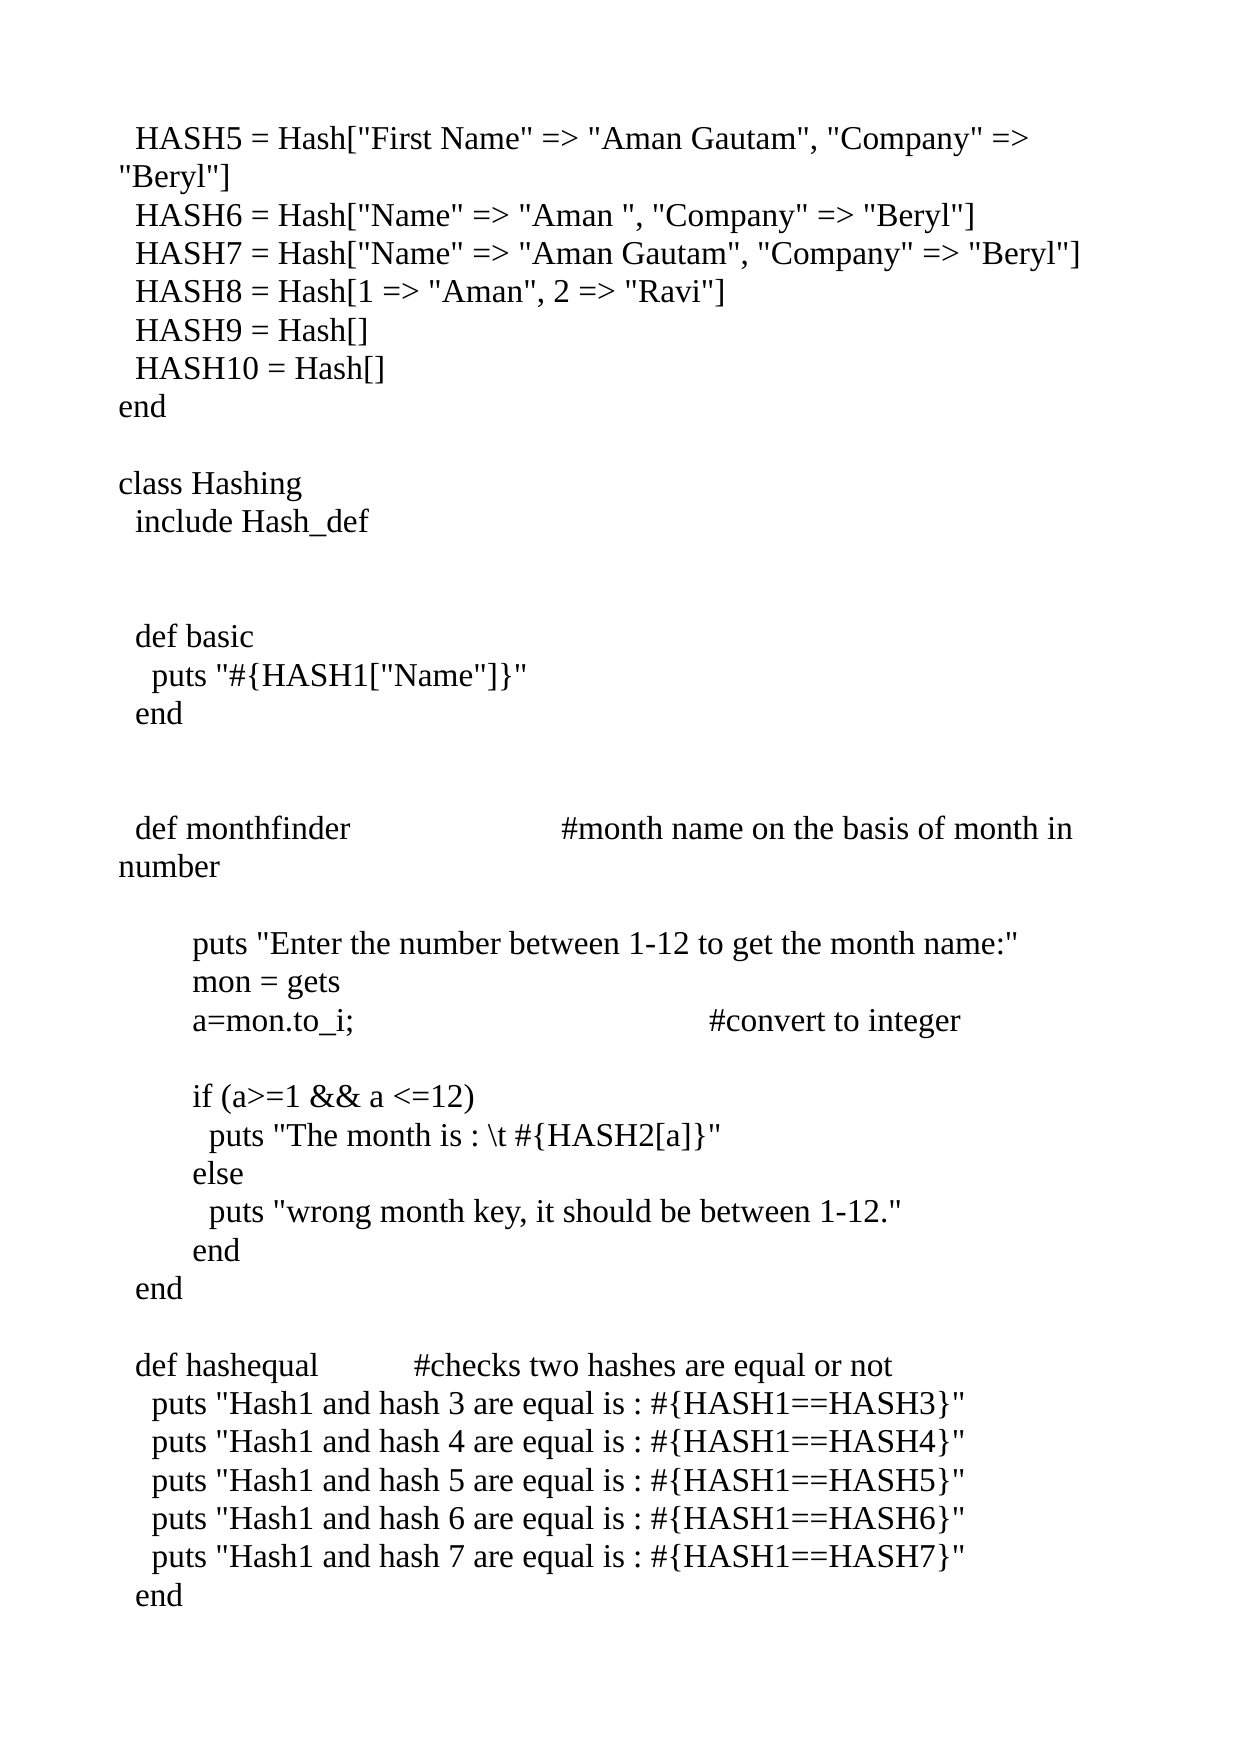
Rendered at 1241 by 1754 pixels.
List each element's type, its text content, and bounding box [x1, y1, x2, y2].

text HASH5 = Hash["First Name" => "Aman Gautam", "Company" => "Beryl"] [118, 118, 1122, 195]
text end [118, 1268, 1122, 1306]
text include Hash_def [118, 501, 1122, 540]
text def hashequal #checks two hashes are equal or not [118, 1345, 1122, 1383]
text puts "Hash1 and hash 7 are equal is : #{HASH1==HASH7}" [118, 1536, 1122, 1575]
text end [118, 386, 1122, 425]
text puts "Hash1 and hash 5 are equal is : #{HASH1==HASH5}" [118, 1460, 1122, 1498]
text class Hashing [118, 463, 1122, 501]
text end [118, 693, 1122, 731]
text puts "Hash1 and hash 3 are equal is : #{HASH1==HASH3}" [118, 1383, 1122, 1421]
text a=mon.to_i; #convert to integer [118, 1000, 1122, 1038]
text HASH10 = Hash[] [118, 348, 1122, 386]
text puts "#{HASH1["Name"]}" [118, 655, 1122, 693]
text puts "The month is : \t #{HASH2[a]}" [118, 1115, 1122, 1153]
text puts "Hash1 and hash 6 are equal is : #{HASH1==HASH6}" [118, 1498, 1122, 1536]
text if (a>=1 && a <=12) [118, 1076, 1122, 1115]
text HASH7 = Hash["Name" => "Aman Gautam", "Company" => "Beryl"] [118, 233, 1122, 271]
text def basic [118, 616, 1122, 655]
text def monthfinder #month name on the basis of month in number [118, 808, 1122, 885]
text puts "Enter the number between 1-12 to get the month name:" [118, 923, 1122, 961]
text HASH8 = Hash[1 => "Aman", 2 => "Ravi"] [118, 271, 1122, 310]
text puts "Hash1 and hash 4 are equal is : #{HASH1==HASH4}" [118, 1421, 1122, 1460]
text HASH9 = Hash[] [118, 310, 1122, 348]
text mon = gets [118, 961, 1122, 1000]
text end [118, 1575, 1122, 1613]
text HASH6 = Hash["Name" => "Aman ", "Company" => "Beryl"] [118, 195, 1122, 233]
text else [118, 1153, 1122, 1191]
text end [118, 1230, 1122, 1268]
text puts "wrong month key, it should be between 1-12." [118, 1191, 1122, 1230]
